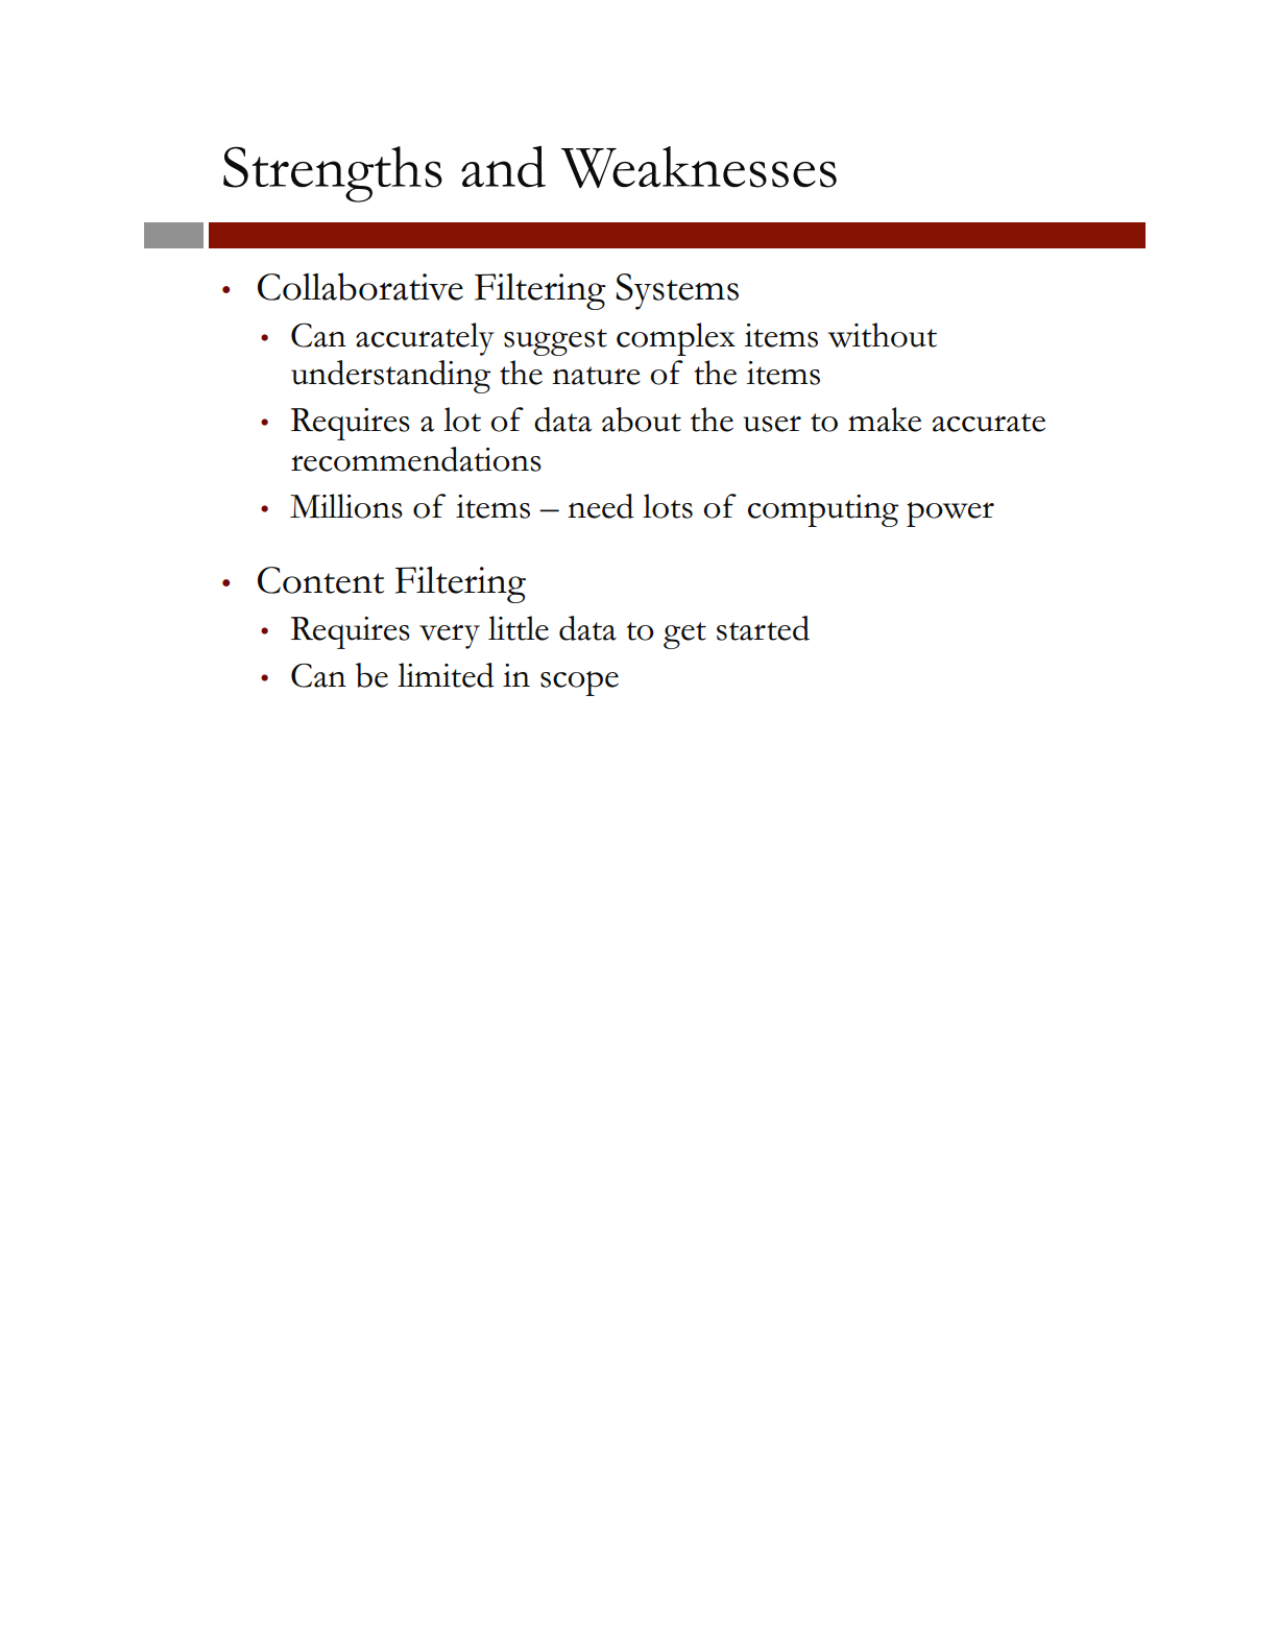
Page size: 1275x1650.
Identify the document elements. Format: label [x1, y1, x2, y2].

picture [118, 118, 1157, 718]
